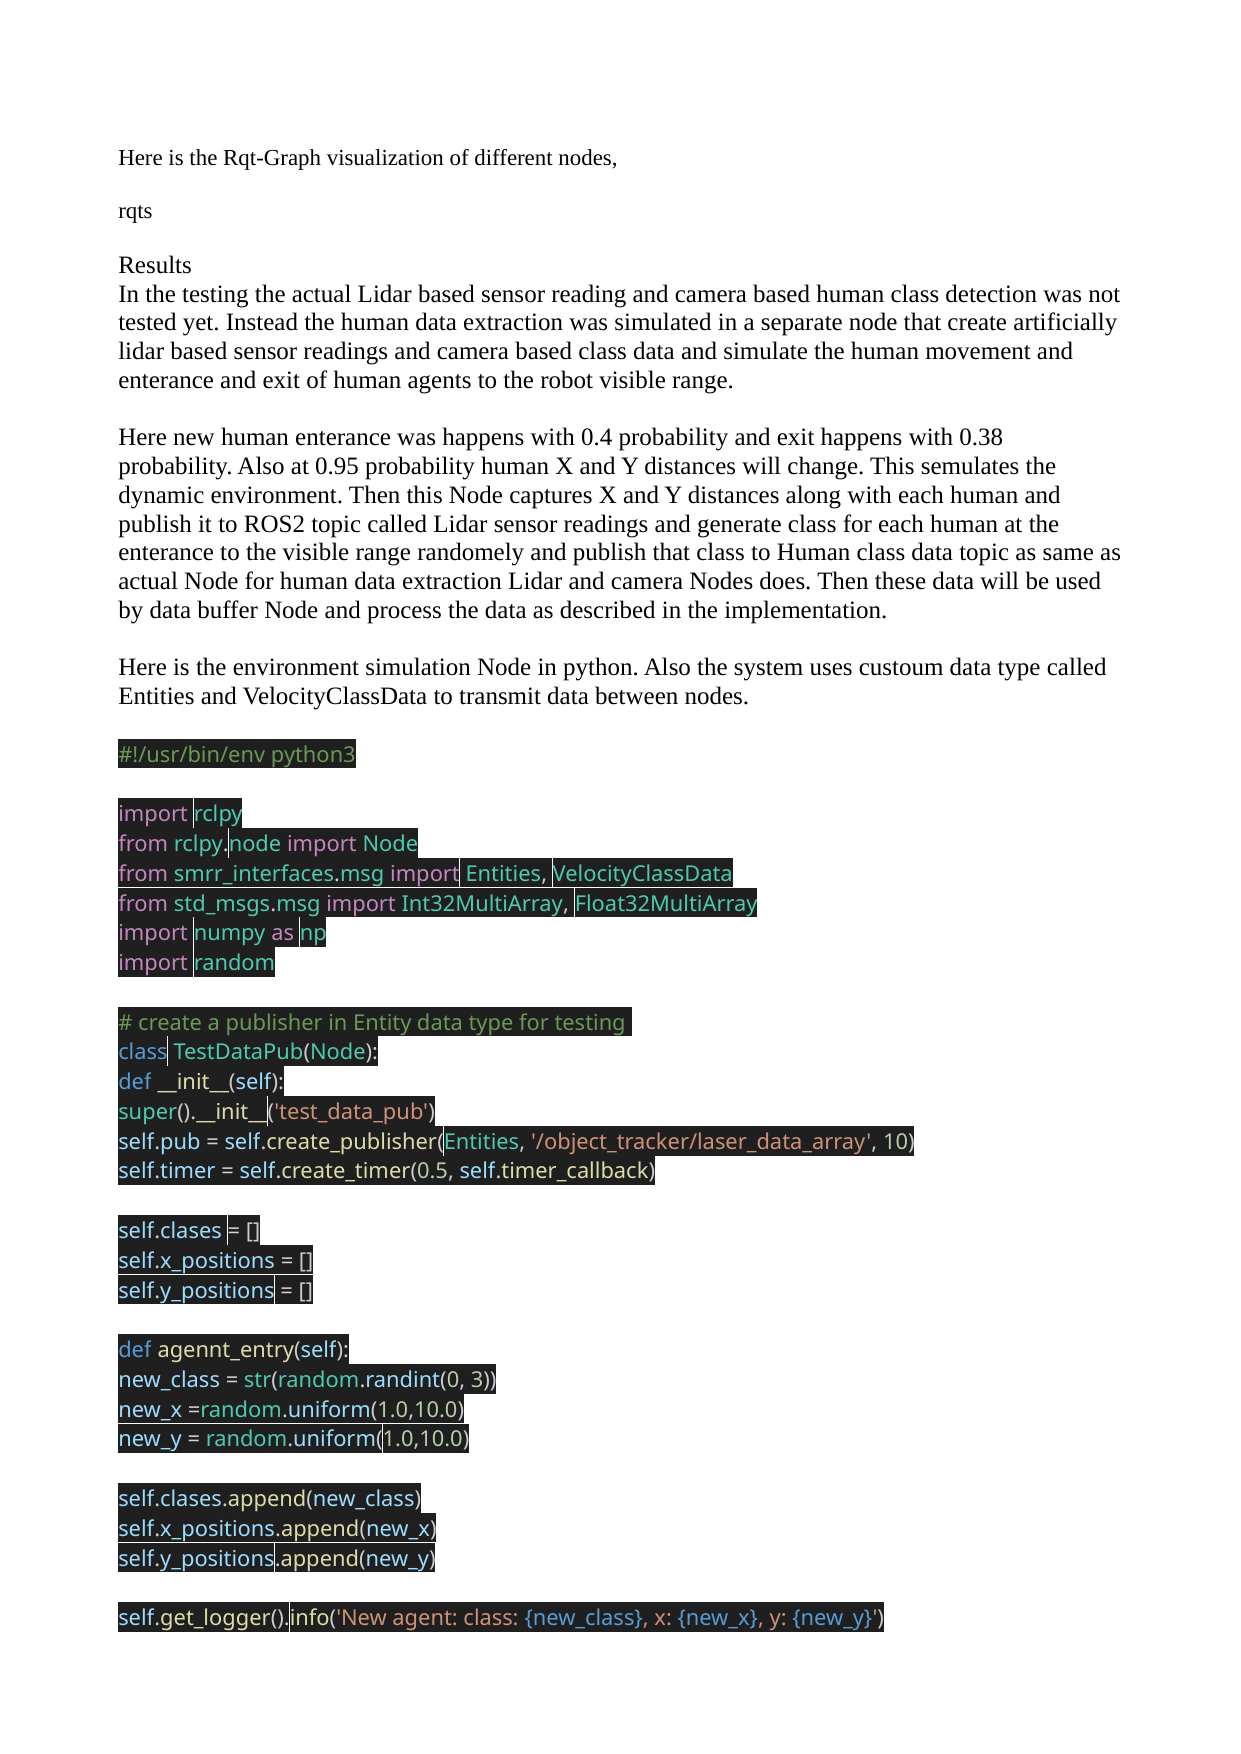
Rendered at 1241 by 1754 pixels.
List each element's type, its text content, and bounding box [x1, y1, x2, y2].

text def agennt_entry(self): [118, 1334, 1122, 1364]
text Here is the Rqt-Graph visualization of different nodes, [118, 144, 1122, 171]
text new_class = str(random.randint(0, 3)) [118, 1364, 1122, 1394]
text In the testing the actual Lidar based sensor reading and camera based human class detection was not tested yet. Instead the human data extraction was simulated in a separate node that create artificially lidar based sensor readings and camera based class data and simulate the human movement and enterance and exit of human agents to the robot visible range. [118, 279, 1122, 394]
text from rclpy.node import Node [118, 828, 1122, 858]
text self.x_positions = [] [118, 1245, 1122, 1274]
text self.timer = self.create_timer(0.5, self.timer_callback) [118, 1156, 1122, 1185]
text Here new human enterance was happens with 0.4 probability and exit happens with 0.38 probability. Also at 0.95 probability human X and Y distances will change. This semulates the dynamic environment. Then this Node captures X and Y distances along with each human and publish it to ROS2 topic called Lidar sensor readings and generate class for each human at the enterance to the visible range randomely and publish that class to Human class data topic as same as actual Node for human data extraction Lidar and camera Nodes does. Then these data will be used by data buffer Node and process the data as described in the implementation. [118, 422, 1122, 624]
text new_y = random.uniform(1.0,10.0) [118, 1423, 1122, 1453]
text self.get_logger().info('New agent: class: {new_class}, x: {new_x}, y: {new_y}') [118, 1602, 1122, 1632]
text class TestDataPub(Node): [118, 1036, 1122, 1066]
text from std_msgs.msg import Int32MultiArray, Float32MultiArray [118, 887, 1122, 917]
text self.y_positions.append(new_y) [118, 1542, 1122, 1572]
text import random [118, 947, 1122, 977]
text self.clases = [] [118, 1215, 1122, 1245]
text self.x_positions.append(new_x) [118, 1513, 1122, 1542]
text self.y_positions = [] [118, 1274, 1122, 1304]
text def __init__(self): [118, 1066, 1122, 1096]
text from smrr_interfaces.msg import Entities, VelocityClassData [118, 858, 1122, 887]
text # create a publisher in Entity data type for testing [118, 1007, 1122, 1036]
text new_x =random.uniform(1.0,10.0) [118, 1394, 1122, 1423]
text super().__init__('test_data_pub') [118, 1096, 1122, 1126]
text Results [118, 250, 1122, 279]
text import rclpy [118, 798, 1122, 828]
text #!/usr/bin/env python3 [118, 739, 1122, 768]
text Here is the environment simulation Node in python. Also the system uses custoum data type called Entities and VelocityClassData to transmit data between nodes. [118, 652, 1122, 710]
text import numpy as np [118, 917, 1122, 947]
text self.pub = self.create_publisher(Entities, '/object_tracker/laser_data_array', 10) [118, 1126, 1122, 1156]
text rqts [118, 197, 1122, 223]
text self.clases.append(new_class) [118, 1483, 1122, 1513]
